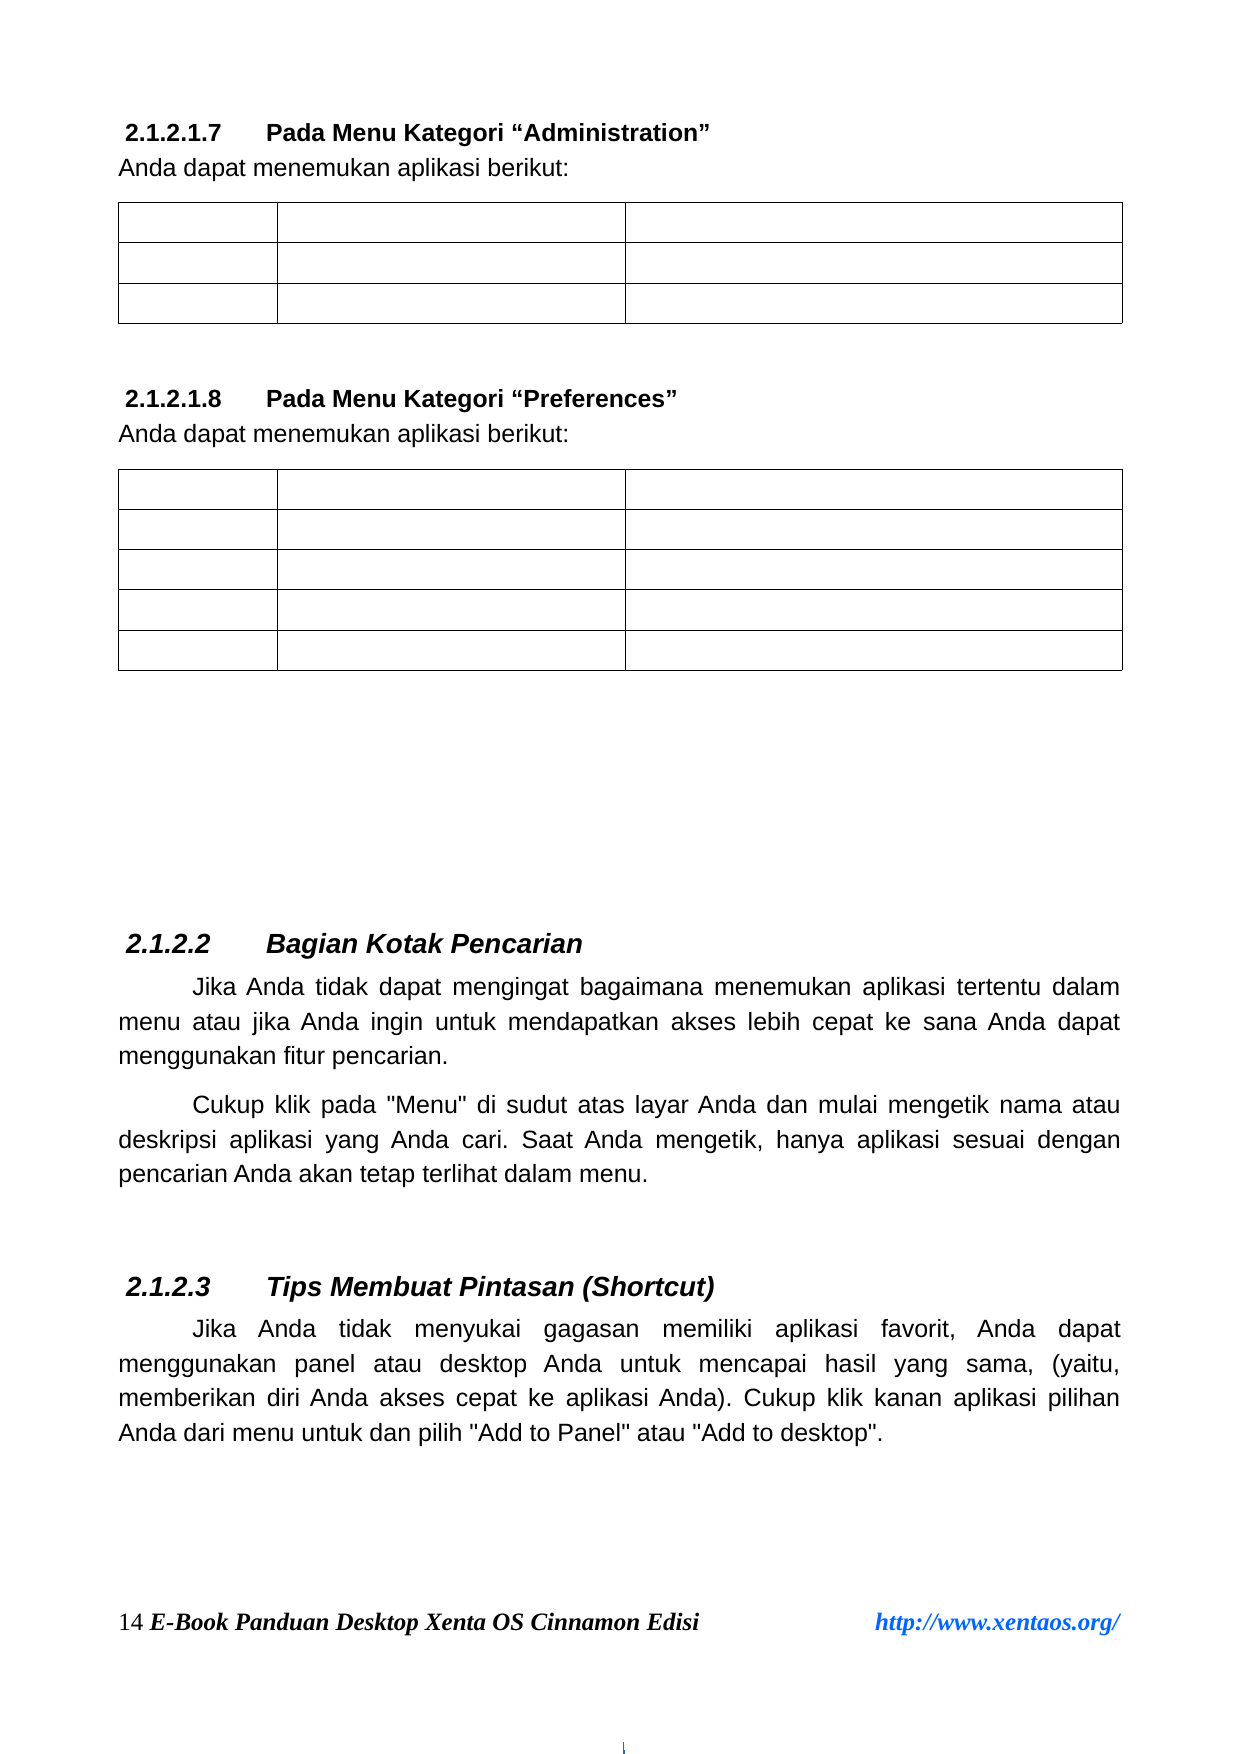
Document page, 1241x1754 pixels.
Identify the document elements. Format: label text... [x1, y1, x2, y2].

table_cell [626, 510, 1122, 549]
subtitle Pada Menu Kategori “Preferences” [118, 384, 1122, 413]
table_header [119, 470, 277, 509]
table_cell [278, 510, 625, 549]
table_cell [626, 590, 1122, 630]
subtitle Bagian Kotak Pencarian [118, 928, 1122, 960]
subtitle Tips Membuat Pintasan (Shortcut) [118, 1270, 1122, 1302]
text Anda dapat menemukan aplikasi berikut: [118, 153, 1122, 182]
table_cell [278, 550, 625, 589]
table_cell [119, 510, 277, 549]
table_cell [119, 243, 277, 283]
text Jika Anda tidak menyukai gagasan memiliki aplikasi favorit, Anda dapat menggunakan panel atau desktop Anda untuk mencapai hasil yang sama, (yaitu, memberikan diri Anda akses cepat ke aplikasi Anda). Cukup klik kanan aplikasi pilihan Anda dari menu untuk dan pilih "Add to Panel" atau "Add to desktop". [118, 1314, 1122, 1446]
table_cell [119, 284, 277, 323]
table_header [278, 470, 625, 509]
text Jika Anda tidak dapat mengingat bagaimana menemukan aplikasi tertentu dalam menu atau jika Anda ingin untuk mendapatkan akses lebih cepat ke sana Anda dapat menggunakan fitur pencarian. [118, 972, 1122, 1070]
table_header [626, 470, 1122, 509]
table_cell [278, 284, 625, 323]
text Anda dapat menemukan aplikasi berikut: [118, 419, 1122, 448]
table_cell [626, 243, 1122, 283]
table_header [626, 203, 1122, 242]
table_cell [119, 590, 277, 630]
table_cell [278, 243, 625, 283]
table_cell [626, 550, 1122, 589]
text Cukup klik pada "Menu" di sudut atas layar Anda dan mulai mengetik nama atau deskripsi aplikasi yang Anda cari. Saat Anda mengetik, hanya aplikasi sesuai dengan pencarian Anda akan tetap terlihat dalam menu. [118, 1090, 1122, 1188]
table_cell [119, 550, 277, 589]
table_header [278, 203, 625, 242]
table_cell [626, 631, 1122, 670]
table_cell [626, 284, 1122, 323]
table_cell [278, 590, 625, 630]
table_cell [278, 631, 625, 670]
table_cell [119, 631, 277, 670]
table_header [119, 203, 277, 242]
subtitle Pada Menu Kategori “Administration” [118, 118, 1122, 147]
